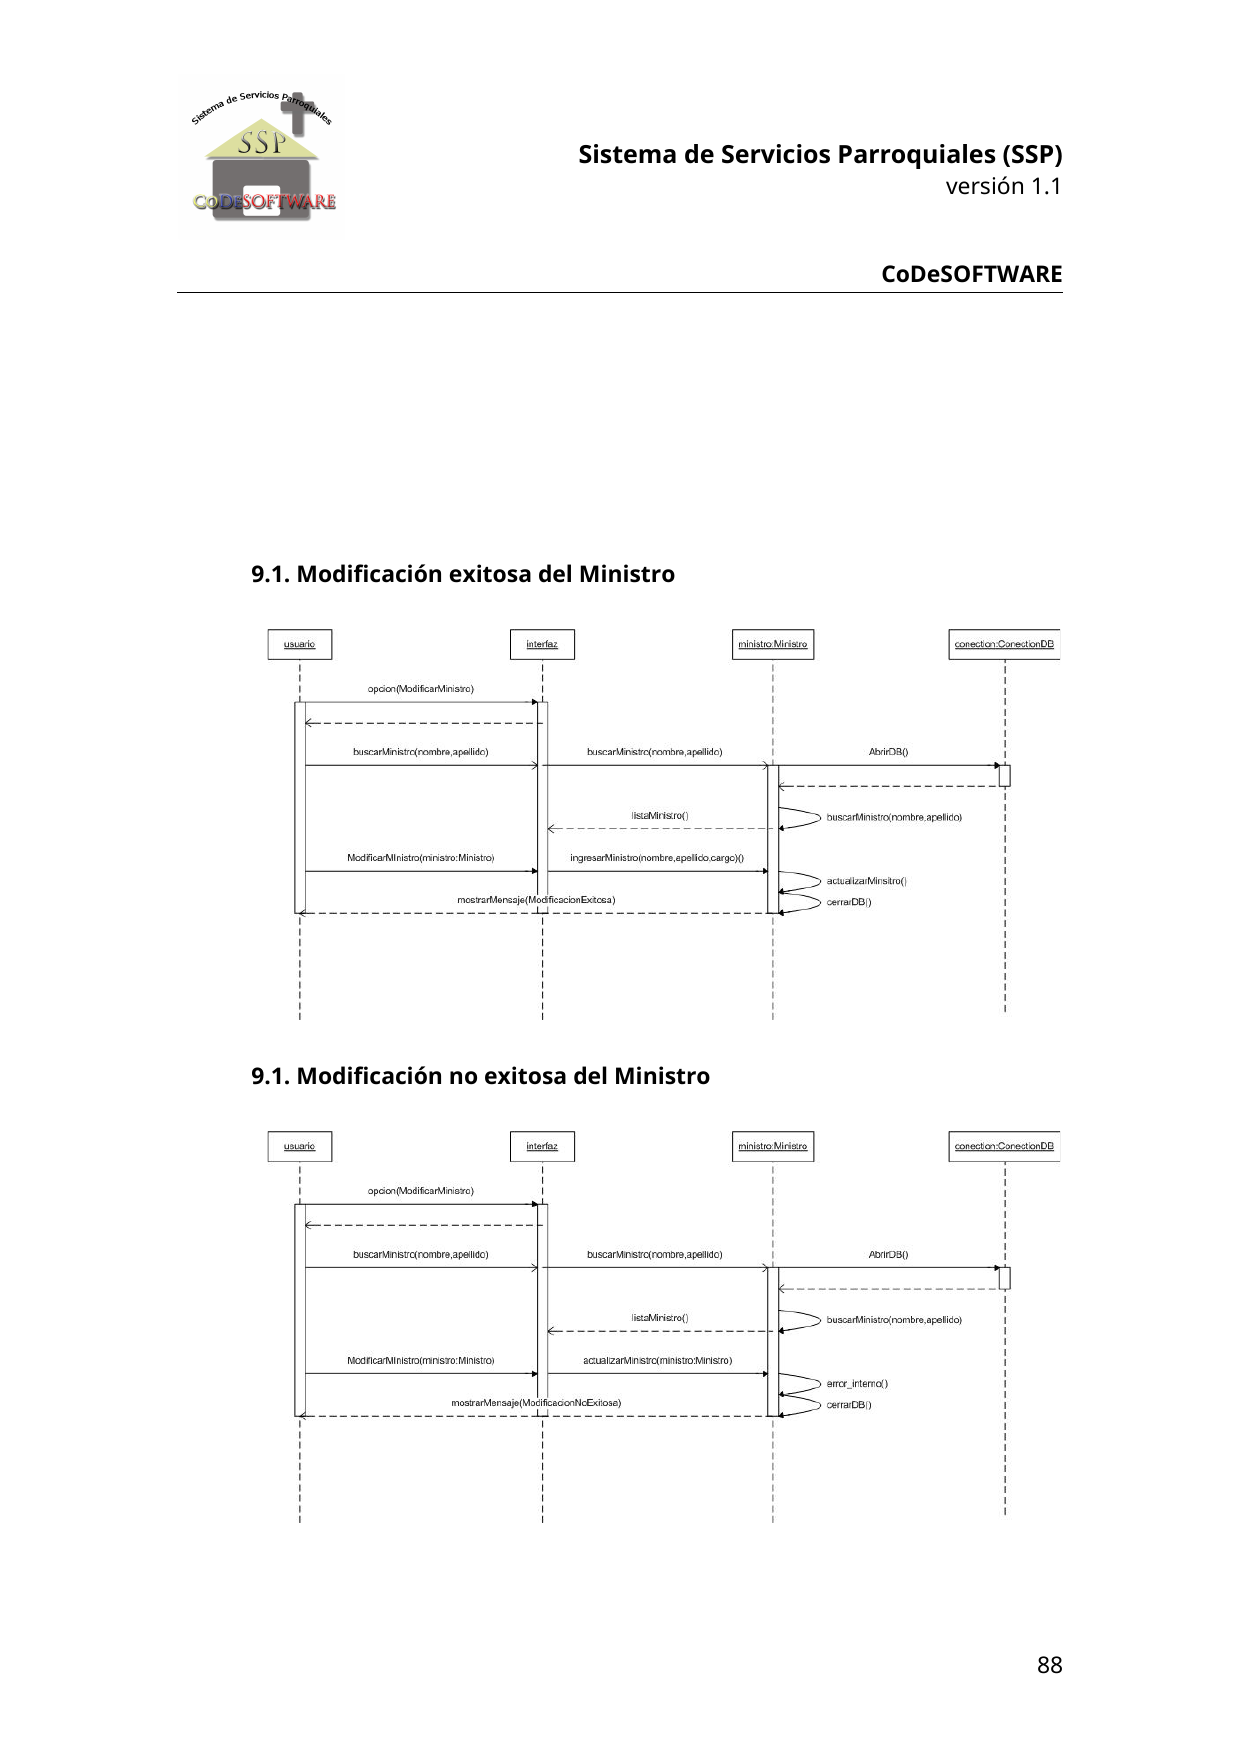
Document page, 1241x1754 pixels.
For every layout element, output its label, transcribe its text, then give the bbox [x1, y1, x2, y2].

text 9.1. Modificación no exitosa del Ministro [251, 1060, 1063, 1092]
text 9.1. Modificación exitosa del Ministro [251, 558, 1063, 589]
picture [267, 629, 1061, 1020]
picture [267, 1131, 1061, 1523]
picture [178, 74, 345, 240]
